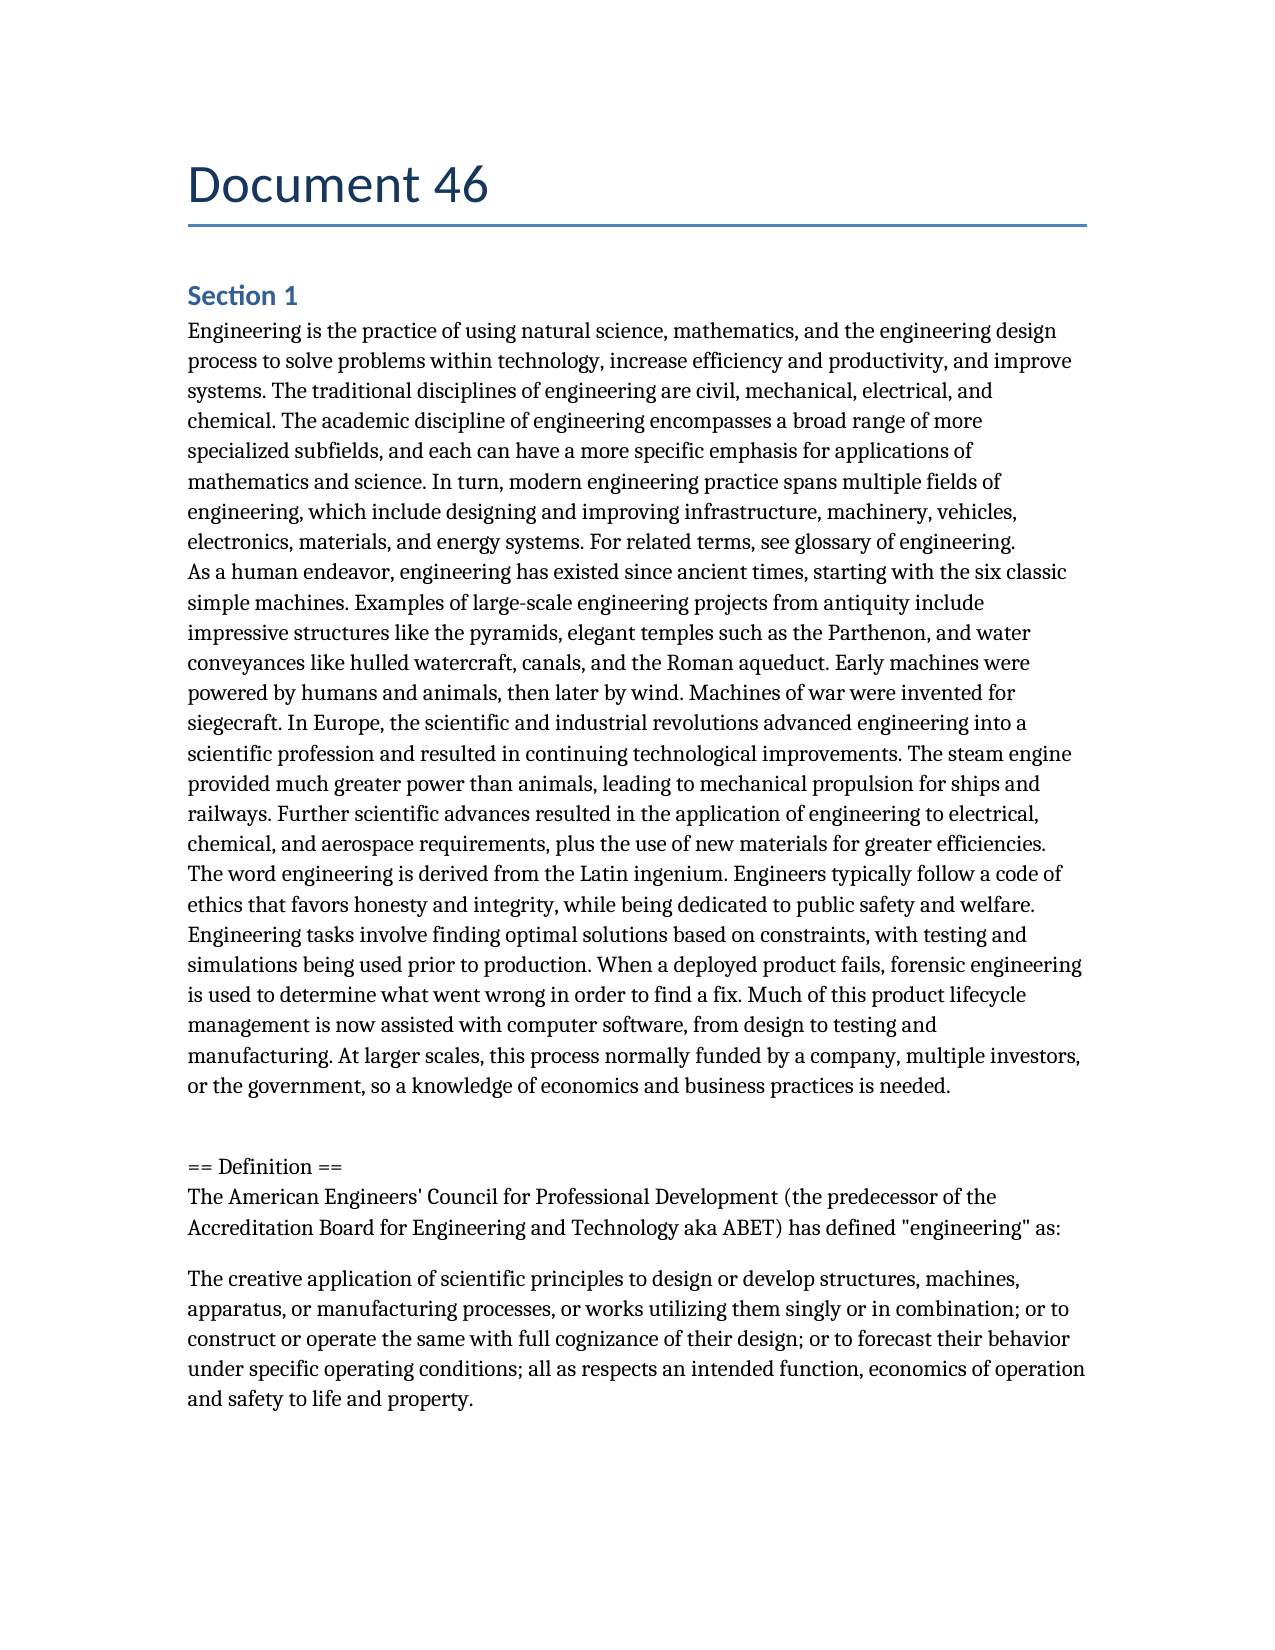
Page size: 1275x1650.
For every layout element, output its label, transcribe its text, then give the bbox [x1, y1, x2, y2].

text Engineering is the practice of using natural science, mathematics, and the engineering design process to solve problems within technology, increase efficiency and productivity, and improve systems. The traditional disciplines of engineering are civil, mechanical, electrical, and chemical. The academic discipline of engineering encompasses a broad range of more specialized subfields, and each can have a more specific emphasis for applications of mathematics and science. In turn, modern engineering practice spans multiple fields of engineering, which include designing and improving infrastructure, machinery, vehicles, electronics, materials, and energy systems. For related terms, see glossary of engineering. As a human endeavor, engineering has existed since ancient times, starting with the six classic simple machines. Examples of large-scale engineering projects from antiquity include impressive structures like the pyramids, elegant temples such as the Parthenon, and water conveyances like hulled watercraft, canals, and the Roman aqueduct. Early machines were powered by humans and animals, then later by wind. Machines of war were invented for siegecraft. In Europe, the scientific and industrial revolutions advanced engineering into a scientific profession and resulted in continuing technological improvements. The steam engine provided much greater power than animals, leading to mechanical propulsion for ships and railways. Further scientific advances resulted in the application of engineering to electrical, chemical, and aerospace requirements, plus the use of new materials for greater efficiencies. The word engineering is derived from the Latin ingenium. Engineers typically follow a code of ethics that favors honesty and integrity, while being dedicated to public safety and welfare. Engineering tasks involve finding optimal solutions based on constraints, with testing and simulations being used prior to production. When a deployed product fails, forensic engineering is used to determine what went wrong in order to find a fix. Much of this product lifecycle management is now assisted with computer software, from design to testing and manufacturing. At larger scales, this process normally funded by a company, multiple investors, or the government, so a knowledge of economics and business practices is needed. [187, 317, 1087, 1099]
text == Definition == The American Engineers' Council for Professional Development (the predecessor of the Accreditation Board for Engineering and Technology aka ABET) has defined "engineering" as: [187, 1124, 1087, 1241]
title Document 46 [187, 150, 1087, 227]
text The creative application of scientific principles to design or develop structures, machines, apparatus, or manufacturing processes, or works utilizing them singly or in combination; or to construct or operate the same with full cognizance of their design; or to forecast their behavior under specific operating conditions; all as respects an intended function, economics of operation and safety to life and property. [187, 1265, 1087, 1413]
subtitle Section 1 [187, 277, 1087, 312]
